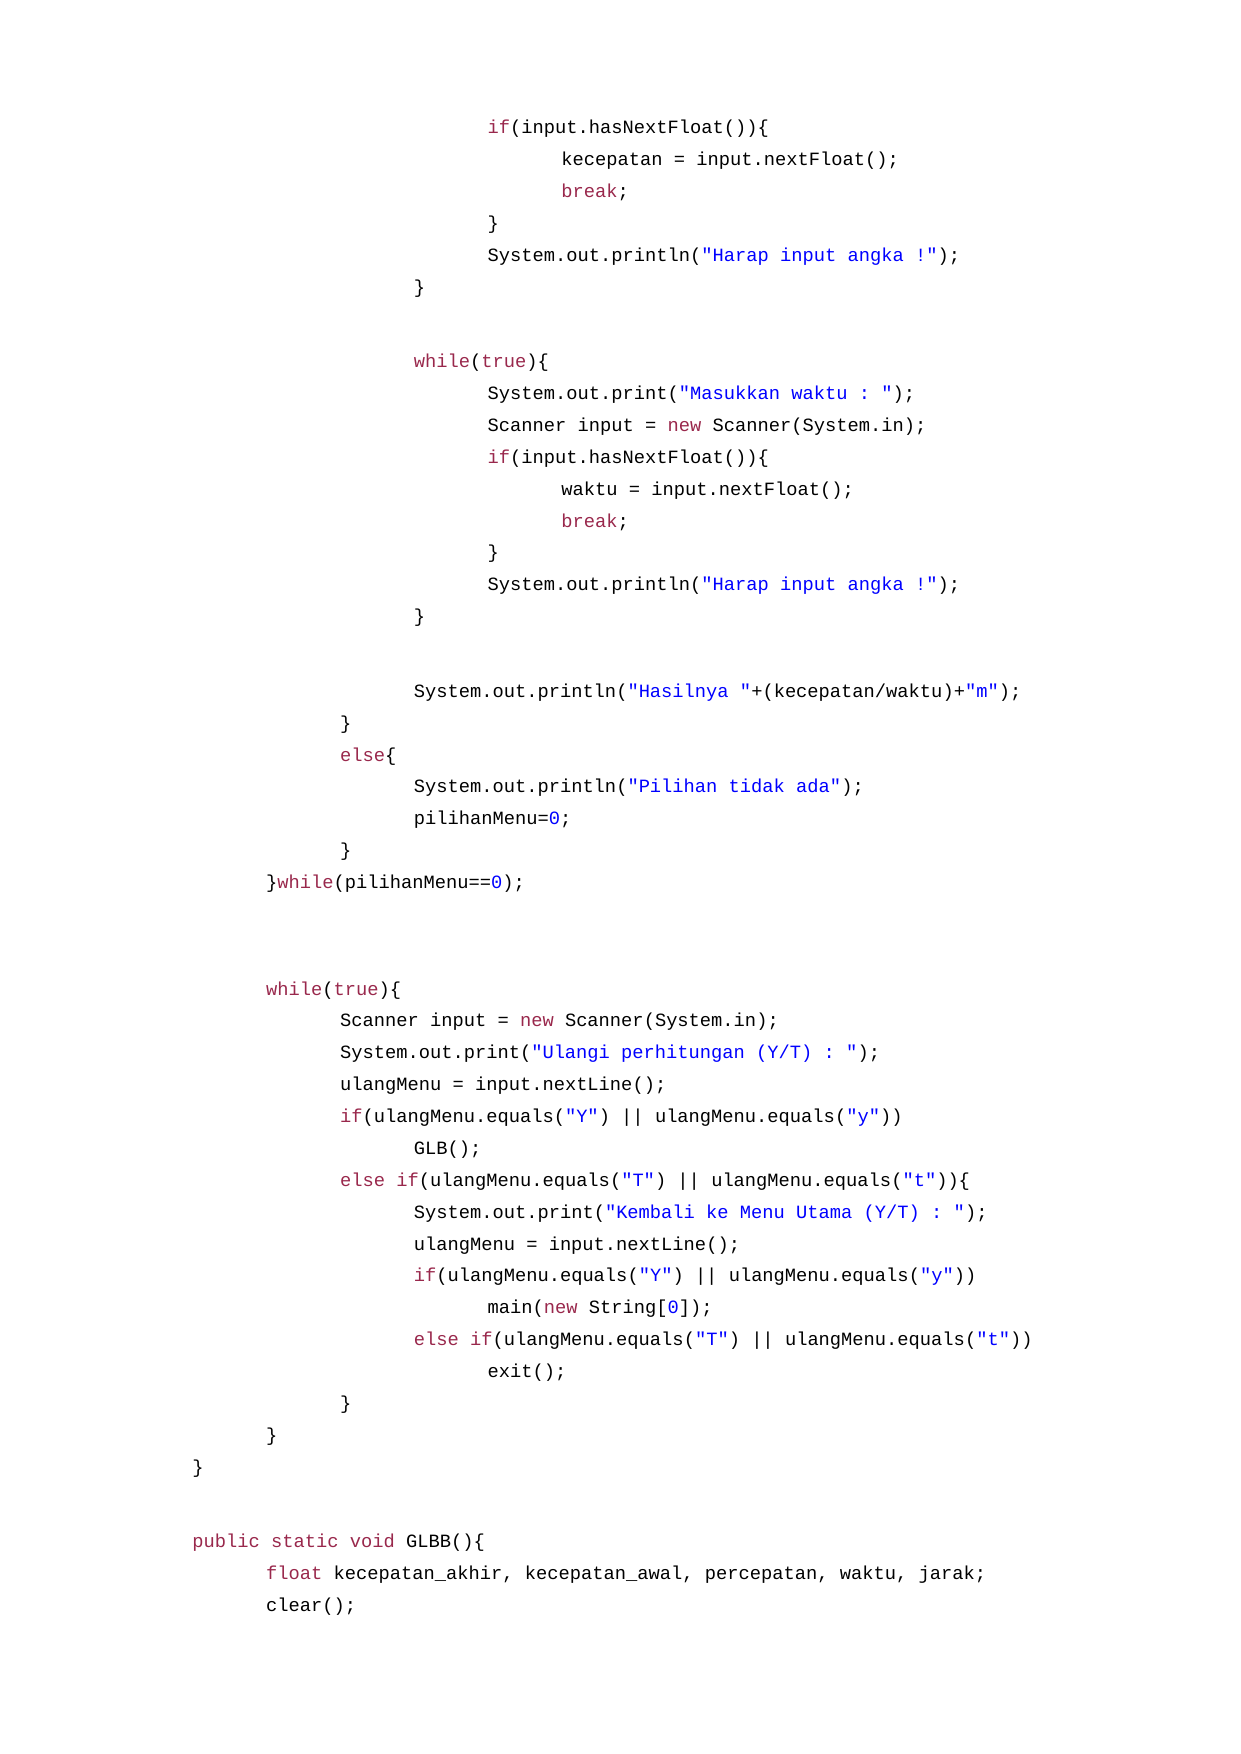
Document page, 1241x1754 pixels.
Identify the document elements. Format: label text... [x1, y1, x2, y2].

text }while(pilihanMenu==0); [118, 873, 1122, 894]
text if(ulangMenu.equals("Y") || ulangMenu.equals("y")) [118, 1107, 1122, 1128]
text public static void GLBB(){ [118, 1532, 1122, 1553]
text System.out.println("Harap input angka !"); [118, 246, 1122, 267]
text } [118, 1426, 1122, 1447]
text clear(); [118, 1596, 1122, 1617]
text while(true){ [118, 979, 1122, 1001]
text break; [118, 511, 1122, 533]
text waktu = input.nextFloat(); [118, 479, 1122, 501]
text } [118, 841, 1122, 862]
text main(new String[0]); [118, 1298, 1122, 1319]
text } [118, 713, 1122, 735]
text Scanner input = new Scanner(System.in); [118, 416, 1122, 437]
text else{ [118, 745, 1122, 767]
text GLB(); [118, 1139, 1122, 1160]
text if(input.hasNextFloat()){ [118, 118, 1122, 139]
text } [118, 214, 1122, 235]
text } [118, 543, 1122, 564]
text while(true){ [118, 352, 1122, 373]
text } [118, 277, 1122, 299]
text else if(ulangMenu.equals("T") || ulangMenu.equals("t")) [118, 1330, 1122, 1351]
text System.out.println("Hasilnya "+(kecepatan/waktu)+"m"); [118, 682, 1122, 703]
text } [118, 607, 1122, 628]
text System.out.println("Pilihan tidak ada"); [118, 777, 1122, 798]
text } [118, 1457, 1122, 1479]
text if(ulangMenu.equals("Y") || ulangMenu.equals("y")) [118, 1266, 1122, 1287]
text break; [118, 182, 1122, 203]
text if(input.hasNextFloat()){ [118, 448, 1122, 469]
text else if(ulangMenu.equals("T") || ulangMenu.equals("t")){ [118, 1171, 1122, 1192]
text System.out.print("Ulangi perhitungan (Y/T) : "); [118, 1043, 1122, 1064]
text System.out.print("Masukkan waktu : "); [118, 384, 1122, 405]
text pilihanMenu=0; [118, 809, 1122, 830]
text System.out.println("Harap input angka !"); [118, 575, 1122, 596]
text float kecepatan_akhir, kecepatan_awal, percepatan, waktu, jarak; [118, 1564, 1122, 1585]
text Scanner input = new Scanner(System.in); [118, 1011, 1122, 1032]
text System.out.print("Kembali ke Menu Utama (Y/T) : "); [118, 1202, 1122, 1224]
text } [118, 1394, 1122, 1415]
text exit(); [118, 1362, 1122, 1383]
text ulangMenu = input.nextLine(); [118, 1234, 1122, 1256]
text kecepatan = input.nextFloat(); [118, 150, 1122, 171]
text ulangMenu = input.nextLine(); [118, 1075, 1122, 1096]
